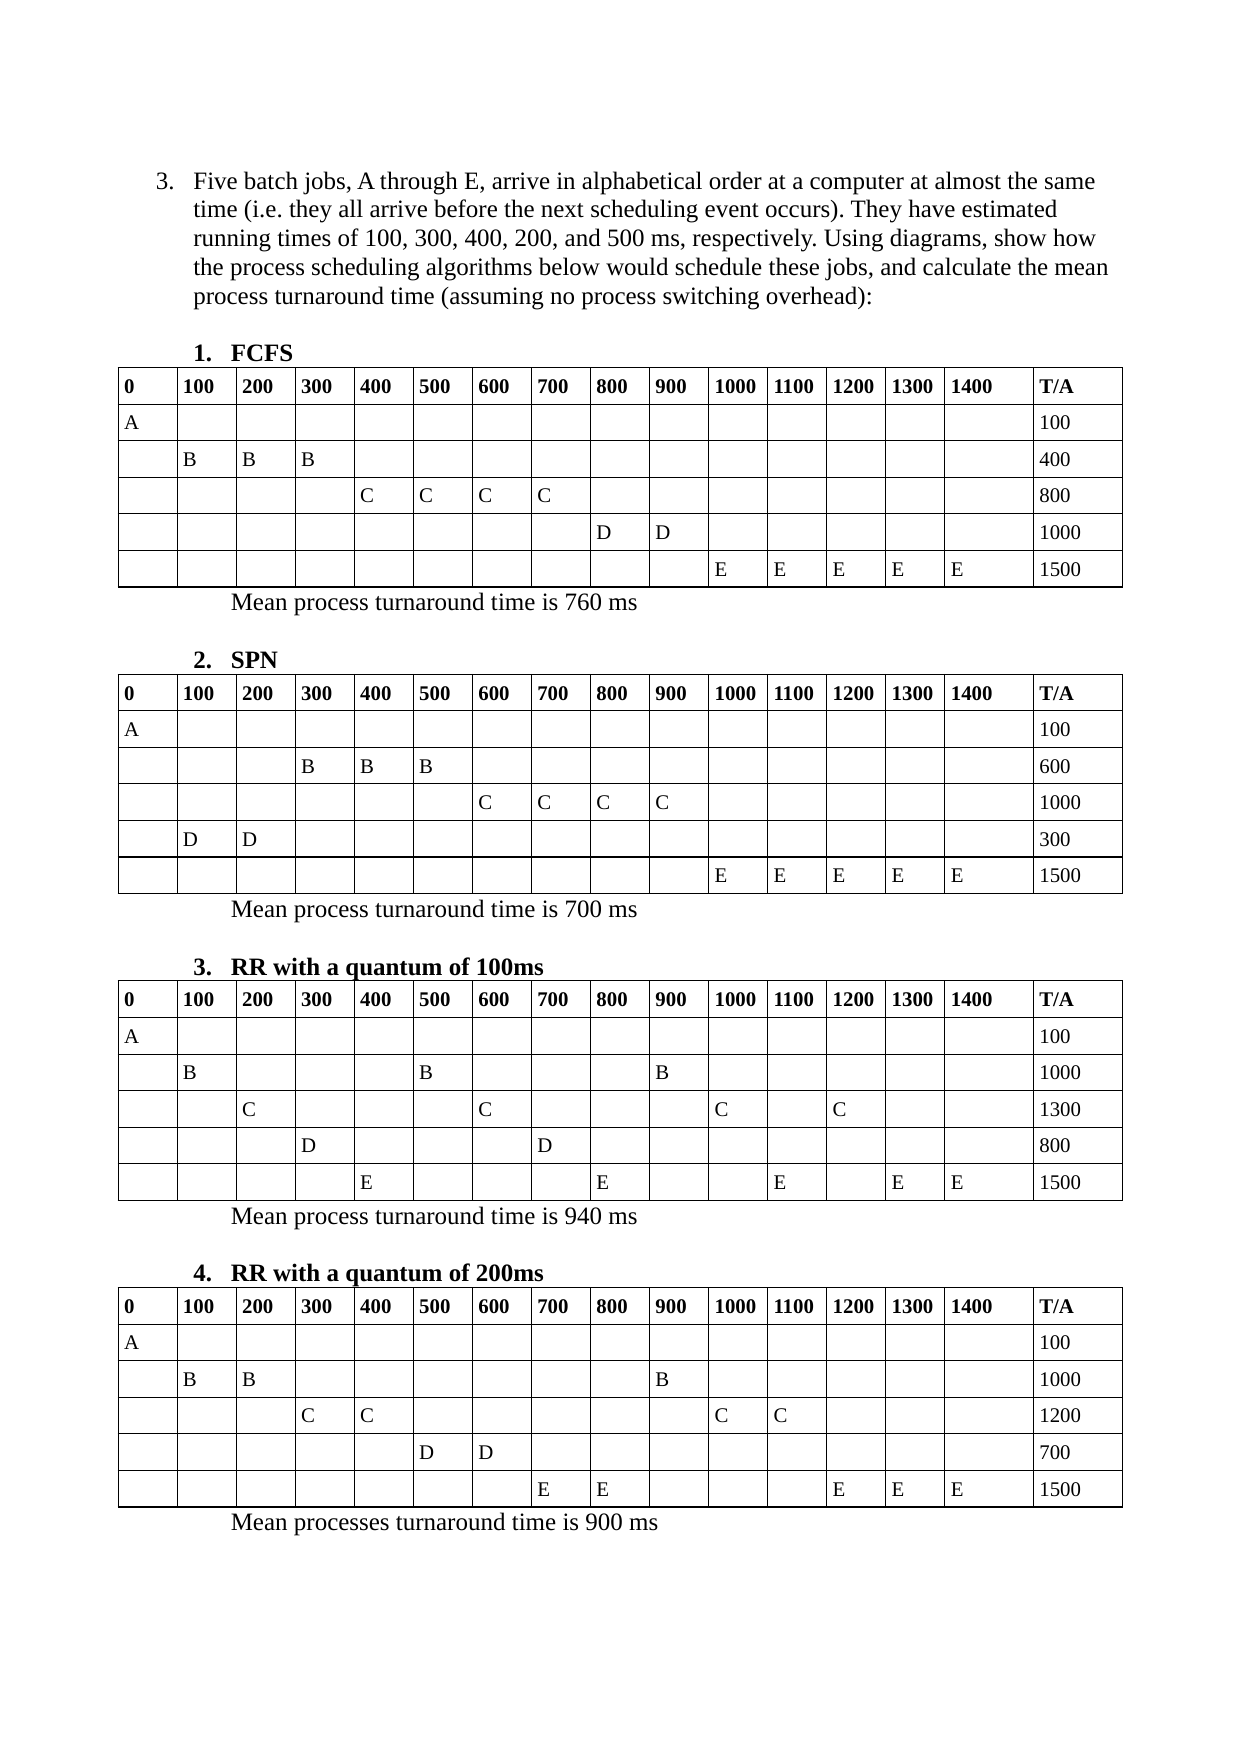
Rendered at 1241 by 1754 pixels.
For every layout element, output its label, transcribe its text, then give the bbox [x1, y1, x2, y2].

table_cell [827, 1398, 885, 1433]
table_header 200 [237, 1288, 295, 1323]
table_cell [591, 1091, 649, 1127]
table_cell [414, 405, 472, 440]
table_cell [709, 821, 767, 856]
table_cell [827, 405, 885, 440]
table_cell [591, 441, 649, 477]
table_cell [237, 1128, 295, 1163]
table_cell [473, 441, 531, 477]
table_header 0 [119, 368, 177, 403]
table_cell E [591, 1164, 649, 1200]
table_header 600 [473, 1288, 531, 1323]
table_cell [119, 1361, 177, 1397]
table_cell [886, 748, 944, 783]
table_cell E [768, 551, 826, 586]
table_cell [768, 1091, 826, 1127]
table_cell [119, 1164, 177, 1200]
table_cell [355, 1018, 413, 1053]
table_cell [709, 1164, 767, 1200]
table_cell [532, 1361, 590, 1397]
table_header 0 [119, 675, 177, 710]
table_header 800 [591, 675, 649, 710]
table_cell 800 [1034, 1128, 1122, 1163]
table_header 200 [237, 675, 295, 710]
table_cell [945, 711, 1033, 747]
table_header 100 [178, 368, 236, 403]
table_cell [178, 784, 236, 820]
table_cell [591, 1361, 649, 1397]
table_cell [650, 405, 708, 440]
table_cell [827, 514, 885, 550]
table_header 1300 [886, 1288, 944, 1323]
table_cell [414, 1398, 472, 1433]
table_cell [650, 551, 708, 586]
table_cell B [414, 1055, 472, 1090]
table_cell [296, 858, 354, 893]
table_cell 100 [1034, 1018, 1122, 1053]
table_cell [709, 784, 767, 820]
table_header 1300 [886, 368, 944, 403]
table_cell [296, 821, 354, 856]
table_cell [237, 1434, 295, 1470]
table_cell [296, 514, 354, 550]
table_cell [178, 514, 236, 550]
table_cell [650, 1471, 708, 1506]
table_cell [473, 405, 531, 440]
table_cell 400 [1034, 441, 1122, 477]
table_cell [709, 514, 767, 550]
table_cell [532, 1434, 590, 1470]
table_cell [178, 858, 236, 893]
table_cell D [237, 821, 295, 856]
table_cell [709, 405, 767, 440]
table_header 100 [178, 675, 236, 710]
table_cell [178, 711, 236, 747]
table_cell [532, 1164, 590, 1200]
table_cell [768, 711, 826, 747]
table_cell B [650, 1361, 708, 1397]
table_cell E [827, 1471, 885, 1506]
table_cell [827, 478, 885, 513]
table_cell [296, 784, 354, 820]
table_cell [473, 858, 531, 893]
table_cell E [886, 858, 944, 893]
table_cell D [414, 1434, 472, 1470]
table_cell 700 [1034, 1434, 1122, 1470]
list Mean process turnaround time is 700 ms [193, 894, 1122, 952]
table_cell [768, 1128, 826, 1163]
list FCFS [193, 338, 1122, 367]
table_cell [414, 821, 472, 856]
table_header 600 [473, 981, 531, 1017]
table_cell [709, 1325, 767, 1360]
table_cell [414, 711, 472, 747]
table_header 0 [119, 1288, 177, 1323]
table_cell 100 [1034, 405, 1122, 440]
table_cell [296, 478, 354, 513]
table_cell A [119, 1325, 177, 1360]
table_cell [650, 1128, 708, 1163]
table_cell [296, 1164, 354, 1200]
table_cell [119, 1434, 177, 1470]
table_cell [296, 1091, 354, 1127]
table_cell [827, 1164, 885, 1200]
table_cell [650, 1398, 708, 1433]
table_cell 800 [1034, 478, 1122, 513]
table_cell [119, 478, 177, 513]
table_cell [945, 1398, 1033, 1433]
table_header 1100 [768, 981, 826, 1017]
table_cell [473, 821, 531, 856]
table_cell [532, 1398, 590, 1433]
table_cell [119, 1091, 177, 1127]
table_header 300 [296, 981, 354, 1017]
table_header 900 [650, 981, 708, 1017]
table_cell [768, 784, 826, 820]
table_cell C [532, 784, 590, 820]
table_cell [945, 1091, 1033, 1127]
table_cell [355, 1091, 413, 1127]
table_cell [886, 1128, 944, 1163]
table_cell [591, 405, 649, 440]
table_cell [886, 514, 944, 550]
table_cell D [473, 1434, 531, 1470]
table_header 800 [591, 368, 649, 403]
table_cell [473, 1128, 531, 1163]
table_header 1100 [768, 1288, 826, 1323]
table_cell [473, 1471, 531, 1506]
table_header T/A [1034, 981, 1122, 1017]
table_header 1200 [827, 981, 885, 1017]
table_cell [709, 1055, 767, 1090]
table_header 1400 [945, 1288, 1033, 1323]
table_cell [591, 821, 649, 856]
table_cell [355, 1361, 413, 1397]
table_cell [414, 858, 472, 893]
table_header 1200 [827, 675, 885, 710]
table_header 1200 [827, 1288, 885, 1323]
table_cell C [591, 784, 649, 820]
table_cell [827, 784, 885, 820]
table_cell [768, 478, 826, 513]
table_cell [119, 784, 177, 820]
table_cell C [650, 784, 708, 820]
table_cell [827, 1361, 885, 1397]
table_header 1400 [945, 981, 1033, 1017]
table_header 300 [296, 368, 354, 403]
table_cell [591, 748, 649, 783]
table_header T/A [1034, 675, 1122, 710]
table_cell [532, 748, 590, 783]
table_cell [709, 1128, 767, 1163]
table_cell [650, 1325, 708, 1360]
table_cell [296, 1361, 354, 1397]
table_cell [827, 1128, 885, 1163]
table_cell E [945, 858, 1033, 893]
table_header 1400 [945, 368, 1033, 403]
table_cell B [650, 1055, 708, 1090]
table_cell [945, 784, 1033, 820]
list RR with a quantum of 200ms [193, 1258, 1122, 1287]
table_header 600 [473, 675, 531, 710]
table_header 200 [237, 368, 295, 403]
table_cell [709, 711, 767, 747]
table_cell [532, 405, 590, 440]
table_cell E [709, 551, 767, 586]
table_cell B [178, 1055, 236, 1090]
list RR with a quantum of 100ms [193, 952, 1122, 980]
table_cell [768, 1055, 826, 1090]
table_cell [650, 748, 708, 783]
table_cell [709, 1361, 767, 1397]
table_cell [119, 821, 177, 856]
table_cell [886, 1091, 944, 1127]
table_cell [945, 1128, 1033, 1163]
list Mean processes turnaround time is 900 ms [193, 1508, 1122, 1622]
table_header 1000 [709, 981, 767, 1017]
table_cell [827, 1325, 885, 1360]
table_cell B [237, 441, 295, 477]
table_header 200 [237, 981, 295, 1017]
list Mean process turnaround time is 760 ms [193, 588, 1122, 645]
table_cell [945, 1018, 1033, 1053]
table_cell 1200 [1034, 1398, 1122, 1433]
table_cell B [355, 748, 413, 783]
table_cell D [650, 514, 708, 550]
table_cell [473, 1398, 531, 1433]
table_header 1100 [768, 368, 826, 403]
table_cell B [296, 441, 354, 477]
table_cell [886, 821, 944, 856]
table_cell [414, 514, 472, 550]
table_cell C [709, 1398, 767, 1433]
table_cell [886, 784, 944, 820]
table_cell [355, 784, 413, 820]
list Mean process turnaround time is 940 ms [193, 1201, 1122, 1258]
table_cell 100 [1034, 1325, 1122, 1360]
table_cell [768, 748, 826, 783]
table_cell [709, 1434, 767, 1470]
table_cell [532, 1018, 590, 1053]
table_cell C [532, 478, 590, 513]
table_header 1300 [886, 981, 944, 1017]
table_cell [237, 1164, 295, 1200]
table_cell E [945, 1471, 1033, 1506]
table_cell E [591, 1471, 649, 1506]
table_cell [119, 441, 177, 477]
table_cell [945, 1055, 1033, 1090]
table_header 700 [532, 1288, 590, 1323]
table_cell D [591, 514, 649, 550]
table_cell [768, 1018, 826, 1053]
table_cell C [414, 478, 472, 513]
table_header 800 [591, 1288, 649, 1323]
table_cell [237, 748, 295, 783]
table_cell [414, 1128, 472, 1163]
table_cell [886, 1361, 944, 1397]
table_cell C [709, 1091, 767, 1127]
table_cell [237, 1325, 295, 1360]
table_header 1000 [709, 675, 767, 710]
table_cell [237, 514, 295, 550]
table_cell [119, 748, 177, 783]
table_header 400 [355, 368, 413, 403]
table_cell [178, 478, 236, 513]
table_cell [237, 1471, 295, 1506]
table_cell C [768, 1398, 826, 1433]
table_cell [296, 711, 354, 747]
table_cell [414, 441, 472, 477]
table_cell [827, 748, 885, 783]
table_cell E [532, 1471, 590, 1506]
table_cell [473, 1055, 531, 1090]
table_cell [709, 1471, 767, 1506]
table_cell [296, 1055, 354, 1090]
table_cell [945, 478, 1033, 513]
table_cell 1000 [1034, 784, 1122, 820]
table_cell [414, 1164, 472, 1200]
table_cell B [237, 1361, 295, 1397]
table_cell [768, 405, 826, 440]
table_cell E [886, 1164, 944, 1200]
table_cell [827, 1018, 885, 1053]
table_cell [473, 514, 531, 550]
table_header 1400 [945, 675, 1033, 710]
table_cell [650, 1018, 708, 1053]
table_cell [650, 1434, 708, 1470]
table_cell [296, 405, 354, 440]
table_cell [237, 1398, 295, 1433]
table_header 400 [355, 675, 413, 710]
table_cell [591, 858, 649, 893]
table_cell [650, 1091, 708, 1127]
table_cell [355, 1471, 413, 1506]
table_cell [886, 1434, 944, 1470]
table_cell [532, 1325, 590, 1360]
table_cell [414, 1091, 472, 1127]
table_cell [119, 1398, 177, 1433]
table_cell [355, 405, 413, 440]
table_cell [532, 441, 590, 477]
table_cell [532, 821, 590, 856]
table_cell 1500 [1034, 858, 1122, 893]
table_cell 1500 [1034, 1471, 1122, 1506]
table_cell [886, 478, 944, 513]
table_cell [473, 1018, 531, 1053]
table_cell [945, 821, 1033, 856]
table_cell C [296, 1398, 354, 1433]
table_header 700 [532, 368, 590, 403]
table_cell [119, 514, 177, 550]
table_cell [886, 1018, 944, 1053]
table_cell E [355, 1164, 413, 1200]
table_cell [355, 1128, 413, 1163]
table_cell [768, 1325, 826, 1360]
table_cell 100 [1034, 711, 1122, 747]
table_cell [237, 711, 295, 747]
table_cell B [296, 748, 354, 783]
table_cell E [768, 858, 826, 893]
table_cell [591, 1128, 649, 1163]
table_cell [296, 551, 354, 586]
table_cell [296, 1018, 354, 1053]
table_cell [119, 858, 177, 893]
table_cell C [237, 1091, 295, 1127]
table_cell [473, 1325, 531, 1360]
table_cell A [119, 405, 177, 440]
table_cell B [178, 1361, 236, 1397]
table_cell [591, 1398, 649, 1433]
table_cell [473, 1361, 531, 1397]
table_header 100 [178, 1288, 236, 1323]
table_cell [532, 711, 590, 747]
table_cell 600 [1034, 748, 1122, 783]
table_cell [709, 748, 767, 783]
table_cell C [473, 478, 531, 513]
table_cell [827, 711, 885, 747]
table_header 900 [650, 1288, 708, 1323]
table_cell C [827, 1091, 885, 1127]
table_cell [237, 858, 295, 893]
table_cell [178, 1434, 236, 1470]
table_cell 1500 [1034, 1164, 1122, 1200]
table_cell 1000 [1034, 514, 1122, 550]
table_cell [119, 551, 177, 586]
table_cell [237, 784, 295, 820]
table_header 900 [650, 675, 708, 710]
table_cell [709, 478, 767, 513]
table_cell E [827, 858, 885, 893]
table_cell [473, 551, 531, 586]
table_cell [650, 1164, 708, 1200]
table_cell [650, 441, 708, 477]
table_cell [945, 514, 1033, 550]
table_cell [709, 441, 767, 477]
table_cell [650, 711, 708, 747]
table_cell [768, 514, 826, 550]
table_cell [827, 1434, 885, 1470]
table_cell [355, 441, 413, 477]
table_cell E [945, 551, 1033, 586]
table_cell [414, 784, 472, 820]
table_cell C [473, 1091, 531, 1127]
list Five batch jobs, A through E, arrive in alphabetical order at a computer at almost the same time (i.e. they all arrive before the next scheduling event occurs). They have estimated running times of 100, 300, 400, 200, and 500 ms, respectively. Using diagrams, show how the process scheduling algorithms below would schedule these jobs, and calculate the mean process turnaround time (assuming no process switching overhead): [156, 166, 1122, 338]
table_header 0 [119, 981, 177, 1017]
table_cell [827, 821, 885, 856]
table_header 1100 [768, 675, 826, 710]
table_cell [414, 1018, 472, 1053]
table_cell 1000 [1034, 1055, 1122, 1090]
table_header 600 [473, 368, 531, 403]
table_cell [119, 1055, 177, 1090]
table_header 1300 [886, 675, 944, 710]
table_cell D [178, 821, 236, 856]
table_cell [178, 1164, 236, 1200]
table_cell [178, 1325, 236, 1360]
table_cell [119, 1471, 177, 1506]
table_header 500 [414, 981, 472, 1017]
table_cell 1500 [1034, 551, 1122, 586]
table_cell [355, 821, 413, 856]
table_cell [473, 1164, 531, 1200]
table_cell [827, 441, 885, 477]
table_cell [768, 1434, 826, 1470]
table_cell [886, 405, 944, 440]
table_cell [886, 1055, 944, 1090]
table_cell [296, 1325, 354, 1360]
table_cell C [355, 1398, 413, 1433]
table_cell [414, 1471, 472, 1506]
table_cell [768, 441, 826, 477]
table_cell [178, 405, 236, 440]
table_header 700 [532, 981, 590, 1017]
table_cell D [296, 1128, 354, 1163]
table_cell [237, 478, 295, 513]
table_cell [886, 1325, 944, 1360]
table_cell E [768, 1164, 826, 1200]
table_cell [414, 1325, 472, 1360]
table_cell [650, 858, 708, 893]
table_cell [532, 514, 590, 550]
table_cell [945, 748, 1033, 783]
table_cell [945, 1361, 1033, 1397]
table_cell 300 [1034, 821, 1122, 856]
table_cell [237, 1055, 295, 1090]
table_cell [119, 1128, 177, 1163]
table_cell [414, 1361, 472, 1397]
table_header 1200 [827, 368, 885, 403]
table_cell E [709, 858, 767, 893]
table_cell [178, 748, 236, 783]
table_cell [178, 551, 236, 586]
table_cell [532, 1055, 590, 1090]
table_cell [768, 1361, 826, 1397]
table_header 500 [414, 1288, 472, 1323]
table_cell [886, 441, 944, 477]
table_cell [709, 1018, 767, 1053]
table_cell C [355, 478, 413, 513]
table_cell [414, 551, 472, 586]
table_cell E [945, 1164, 1033, 1200]
table_header 100 [178, 981, 236, 1017]
table_cell [532, 858, 590, 893]
table_header 500 [414, 675, 472, 710]
table_cell [886, 711, 944, 747]
table_cell [591, 1018, 649, 1053]
table_cell [591, 478, 649, 513]
table_cell B [178, 441, 236, 477]
table_cell E [886, 551, 944, 586]
table_cell 1300 [1034, 1091, 1122, 1127]
table_cell [886, 1398, 944, 1433]
table_header T/A [1034, 1288, 1122, 1323]
table_cell [237, 551, 295, 586]
table_header 900 [650, 368, 708, 403]
table_header 700 [532, 675, 590, 710]
table_cell [650, 478, 708, 513]
table_header 1000 [709, 368, 767, 403]
table_header 500 [414, 368, 472, 403]
table_cell [178, 1018, 236, 1053]
table_cell [178, 1091, 236, 1127]
table_cell [355, 1055, 413, 1090]
table_cell [650, 821, 708, 856]
table_header 300 [296, 675, 354, 710]
table_cell [473, 748, 531, 783]
table_cell A [119, 711, 177, 747]
table_cell [591, 1434, 649, 1470]
table_header 400 [355, 981, 413, 1017]
table_cell [355, 514, 413, 550]
table_cell [591, 711, 649, 747]
table_cell [591, 1055, 649, 1090]
table_cell [296, 1471, 354, 1506]
table_header T/A [1034, 368, 1122, 403]
table_cell [945, 1325, 1033, 1360]
table_cell E [886, 1471, 944, 1506]
table_cell [355, 551, 413, 586]
list SPN [193, 645, 1122, 674]
table_cell [532, 551, 590, 586]
table_cell [945, 1434, 1033, 1470]
table_cell D [532, 1128, 590, 1163]
table_header 1000 [709, 1288, 767, 1323]
table_cell [591, 1325, 649, 1360]
table_cell [178, 1128, 236, 1163]
table_cell [532, 1091, 590, 1127]
table_cell [473, 711, 531, 747]
table_header 800 [591, 981, 649, 1017]
table_cell [178, 1471, 236, 1506]
table_header 400 [355, 1288, 413, 1323]
table_cell [296, 1434, 354, 1470]
table_cell [237, 1018, 295, 1053]
table_cell E [827, 551, 885, 586]
table_cell [768, 1471, 826, 1506]
table_cell [237, 405, 295, 440]
table_cell [355, 1325, 413, 1360]
table_cell [768, 821, 826, 856]
table_cell [591, 551, 649, 586]
table_cell [827, 1055, 885, 1090]
table_cell [355, 711, 413, 747]
table_cell 1000 [1034, 1361, 1122, 1397]
table_header 300 [296, 1288, 354, 1323]
table_cell A [119, 1018, 177, 1053]
table_cell [178, 1398, 236, 1433]
table_cell [355, 858, 413, 893]
table_cell B [414, 748, 472, 783]
table_cell C [473, 784, 531, 820]
table_cell [945, 441, 1033, 477]
table_cell [945, 405, 1033, 440]
table_cell [355, 1434, 413, 1470]
